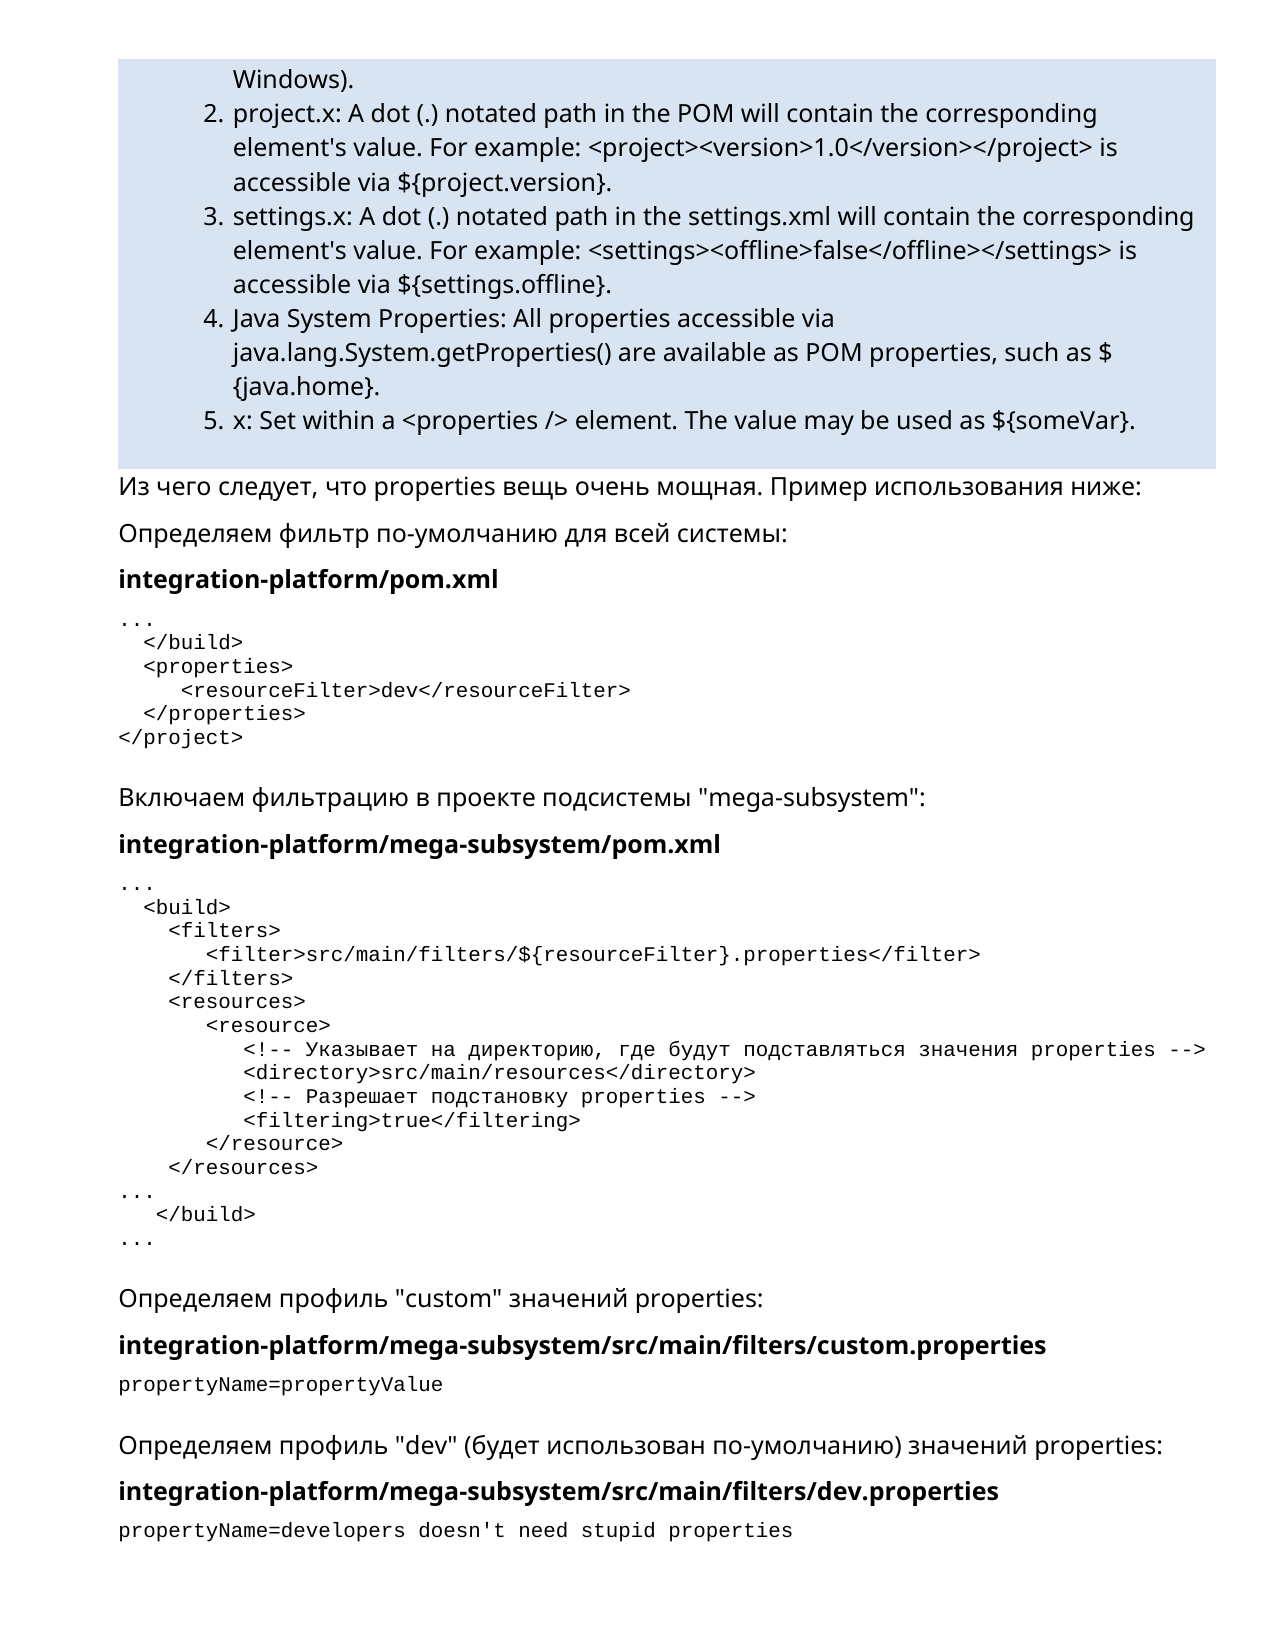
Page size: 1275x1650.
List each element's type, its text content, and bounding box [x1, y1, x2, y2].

text integration-platform/pom.xml [118, 562, 1216, 596]
text integration-platform/mega-subsystem/pom.xml [118, 827, 1216, 861]
text Из чего следует, что properties вещь очень мощная. Пример использования ниже: [118, 469, 1216, 503]
text <resourceFilter>dev</resourceFilter> [118, 680, 1216, 703]
text ... [118, 1181, 1216, 1204]
text <filters> [118, 921, 1216, 944]
text ... [118, 1228, 1216, 1252]
text <!-- Разрешает подстановку properties --> [118, 1086, 1216, 1110]
text Определяем профиль "custom" значений properties: [118, 1281, 1216, 1315]
text integration-platform/mega-subsystem/src/main/filters/custom.properties [118, 1328, 1216, 1362]
table_header [118, 59, 156, 469]
text <build> [118, 897, 1216, 921]
text Определяем фильтр по-умолчанию для всей системы: [118, 516, 1216, 550]
text Включаем фильтрацию в проекте подсистемы "mega-subsystem": [118, 780, 1216, 814]
text <filter>src/main/filters/${resourceFilter}.properties</filter> [118, 944, 1216, 968]
text </resources> [118, 1157, 1216, 1181]
text </build> [118, 1204, 1216, 1228]
text </filters> [118, 968, 1216, 991]
text <properties> [118, 656, 1216, 680]
text <filtering>true</filtering> [118, 1110, 1216, 1133]
text integration-platform/mega-subsystem/src/main/filters/dev.properties [118, 1474, 1216, 1508]
text propertyName=developers doesn't need stupid properties [118, 1520, 1216, 1544]
text ... [118, 873, 1216, 897]
text ... [118, 609, 1216, 632]
text <resources> [118, 991, 1216, 1015]
text propertyName=propertyValue [118, 1374, 1216, 1398]
text </build> [118, 632, 1216, 656]
text </properties> [118, 703, 1216, 727]
text </project> [118, 727, 1216, 751]
table_header Properties are the last required piece in understanding POM basics. Maven properties are value placeholder, like properties in Ant. Their values are accessible anywhere within a POM by using the notation ${X}, where X is the property. They come in five different styles: env.X: Prefixing a variable with "env." will return the shell's environment variable. For example, ${env.PATH} contains the $path environment variable (%PATH% in Windows). project.x: A dot (.) notated path in the POM will contain the corresponding element's value. For example: <project><version>1.0</version></project> is accessible via ${project.version}. settings.x: A dot (.) notated path in the settings.xml will contain the corresponding element's value. For example: <settings><offline>false</offline></settings> is accessible via ${settings.offline}. Java System Properties: All properties accessible via java.lang.System.getProperties() are available as POM properties, such as ${java.home}. x: Set within a <properties /> element. The value may be used as ${someVar}. [156, 59, 1216, 469]
text <directory>src/main/resources</directory> [118, 1062, 1216, 1086]
text Определяем профиль "dev" (будет использован по-умолчанию) значений properties: [118, 1427, 1216, 1461]
text </resource> [118, 1133, 1216, 1157]
text <resource> [118, 1015, 1216, 1039]
text <!-- Указывает на директорию, где будут подставляться значения properties --> [118, 1039, 1216, 1062]
